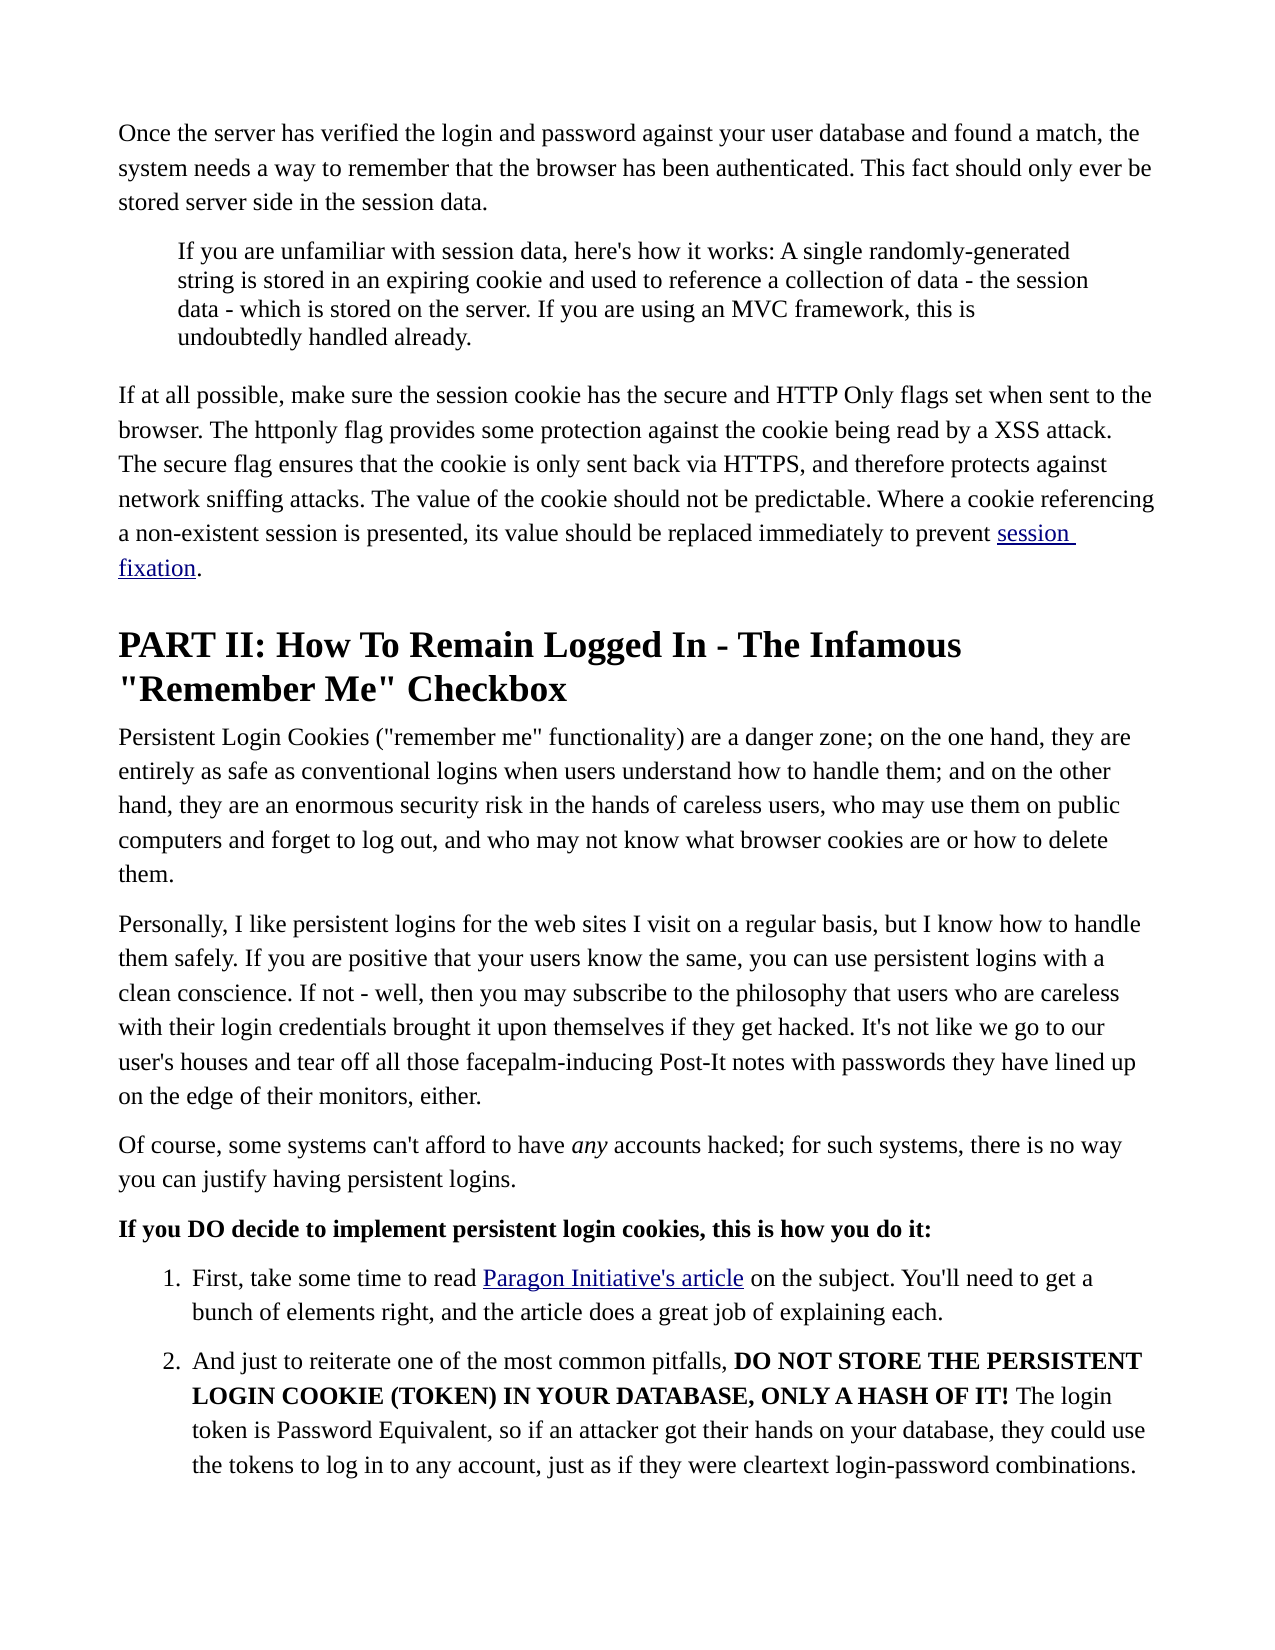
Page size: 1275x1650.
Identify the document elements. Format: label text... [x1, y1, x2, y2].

list And just to reiterate one of the most common pitfalls, DO NOT STORE THE PERSISTENT LOGIN COOKIE (TOKEN) IN YOUR DATABASE, ONLY A HASH OF IT! The login token is Password Equivalent, so if an attacker got their hands on your database, they could use the tokens to log in to any account, just as if they were cleartext login-password combinations. [162, 1346, 1157, 1478]
list First, take some time to read Paragon Initiative's article on the subject. You'll need to get a bunch of elements right, and the article does a great job of explaining each. [162, 1263, 1157, 1326]
text Once the server has verified the login and password against your user database and found a match, the system needs a way to remember that the browser has been authenticated. This fact should only ever be stored server side in the session data. [118, 118, 1157, 216]
subtitle PART II: How To Remain Logged In - The Infamous "Remember Me" Checkbox [118, 623, 1157, 709]
text If at all possible, make sure the session cookie has the secure and HTTP Only flags set when sent to the browser. The httponly flag provides some protection against the cookie being read by a XSS attack. The secure flag ensures that the cookie is only sent back via HTTPS, and therefore protects against network sniffing attacks. The value of the cookie should not be predictable. Where a cookie referencing a non-existent session is presented, its value should be replaced immediately to prevent session fixation. [118, 381, 1157, 582]
text Personally, I like persistent logins for the web sites I visit on a regular basis, but I know how to handle them safely. If you are positive that your users know the same, you can use persistent logins with a clean conscience. If not - well, then you may subscribe to the philosophy that users who are careless with their login credentials brought it upon themselves if they get hacked. It's not like we go to our user's houses and tear off all those facepalm-inducing Post-It notes with passwords they have lined up on the edge of their monitors, either. [118, 909, 1157, 1110]
text If you DO decide to implement persistent login cookies, this is how you do it: [118, 1214, 1157, 1242]
text If you are unfamiliar with session data, here's how it works: A single randomly-generated string is stored in an expiring cookie and used to reference a collection of data - the session data - which is stored on the server. If you are using an MVC framework, this is undoubtedly handled already. [177, 236, 1098, 351]
text Of course, some systems can't afford to have any accounts hacked; for such systems, there is no way you can justify having persistent logins. [118, 1130, 1157, 1193]
text Persistent Login Cookies ("remember me" functionality) are a danger zone; on the one hand, they are entirely as safe as conventional logins when users understand how to handle them; and on the other hand, they are an enormous security risk in the hands of careless users, who may use them on public computers and forget to log out, and who may not know what browser cookies are or how to delete them. [118, 722, 1157, 888]
